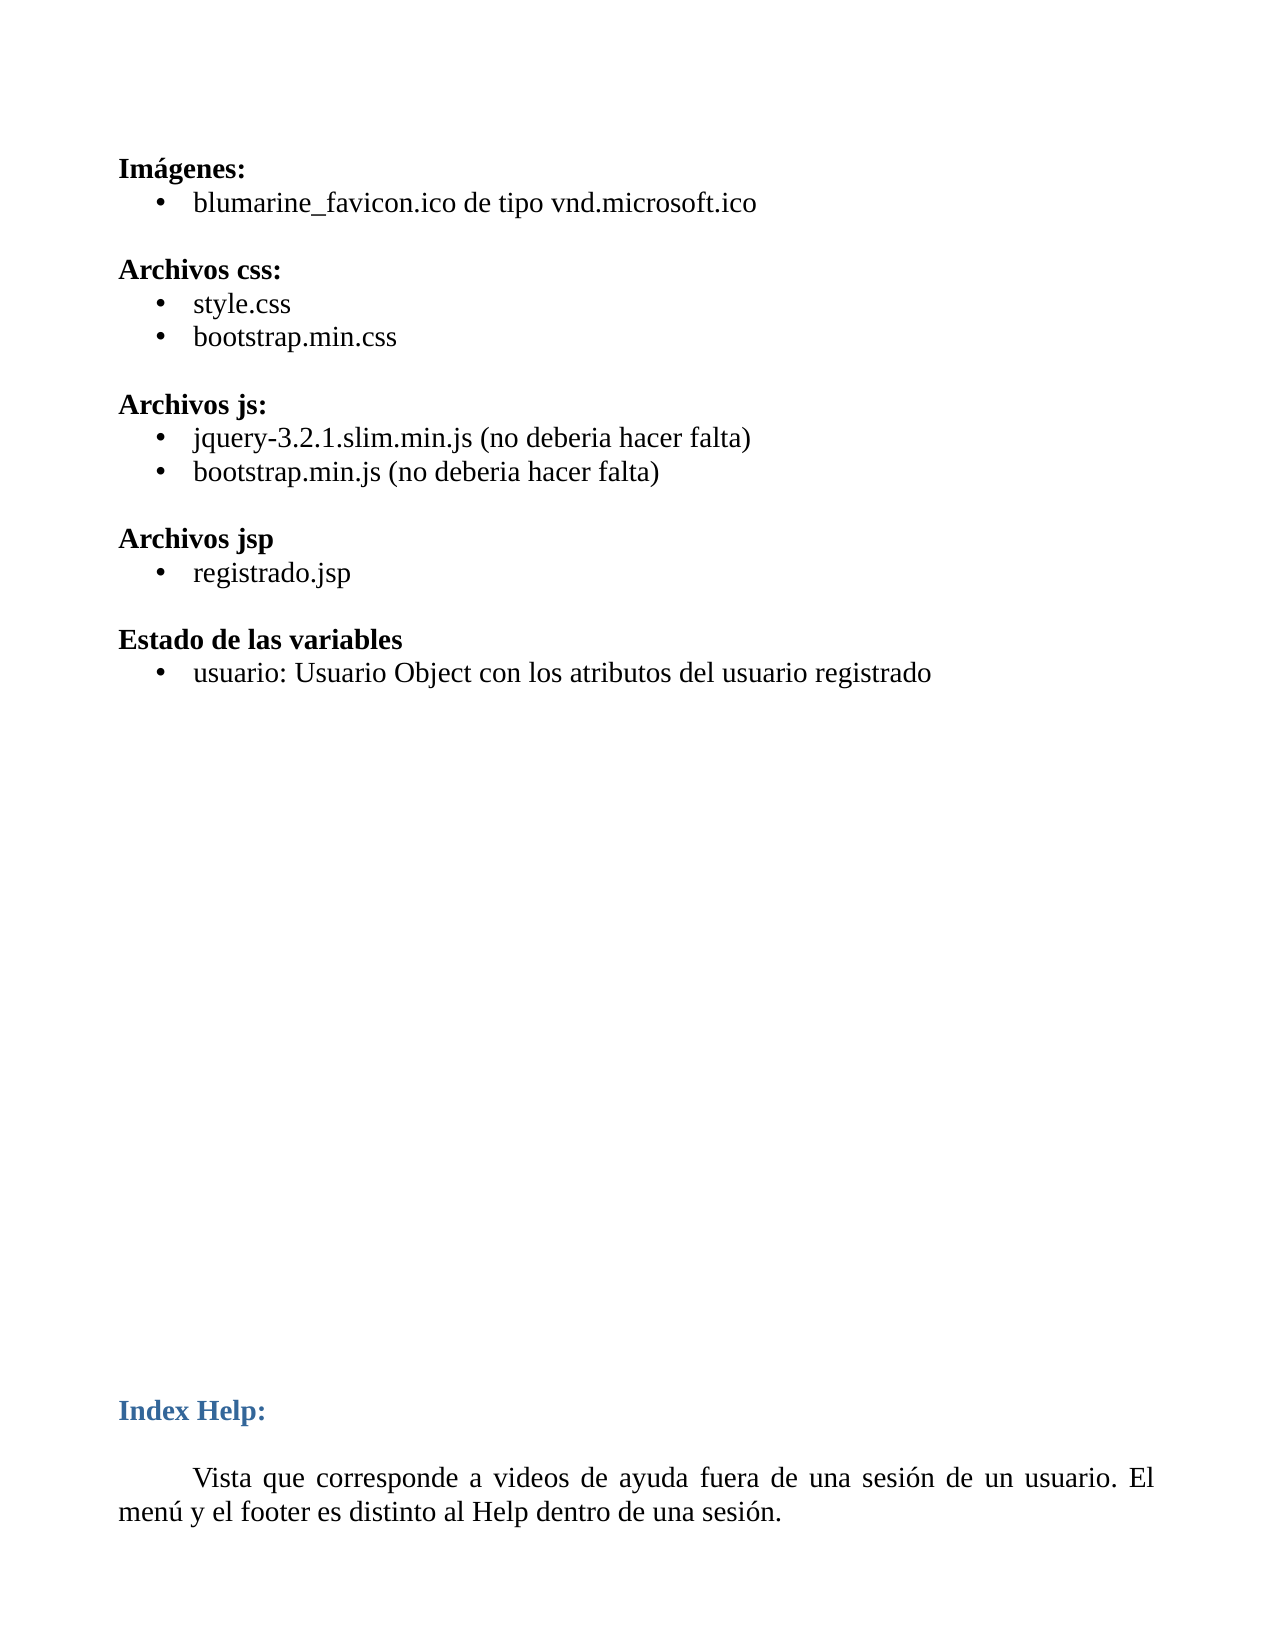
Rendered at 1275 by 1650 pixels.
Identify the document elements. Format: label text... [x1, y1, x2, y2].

text Estado de las variables [118, 622, 1157, 655]
list bootstrap.min.css [156, 319, 1157, 353]
text Imágenes: [118, 152, 1157, 185]
list usuario: Usuario Object con los atributos del usuario registrado [156, 655, 1157, 689]
list style.css [156, 286, 1157, 319]
text Archivos js: [118, 387, 1157, 420]
text Index Help: [118, 1393, 1157, 1427]
list registrado.jsp [156, 555, 1157, 588]
list bootstrap.min.js (no deberia hacer falta) [156, 454, 1157, 488]
list jquery-3.2.1.slim.min.js (no deberia hacer falta) [156, 420, 1157, 454]
text Archivos css: [118, 252, 1157, 286]
text Archivos jsp [118, 521, 1157, 555]
text Vista que corresponde a videos de ayuda fuera de una sesión de un usuario. El menú y el footer es distinto al Help dentro de una sesión. [118, 1461, 1157, 1528]
list blumarine_favicon.ico de tipo vnd.microsoft.ico [156, 185, 1157, 219]
